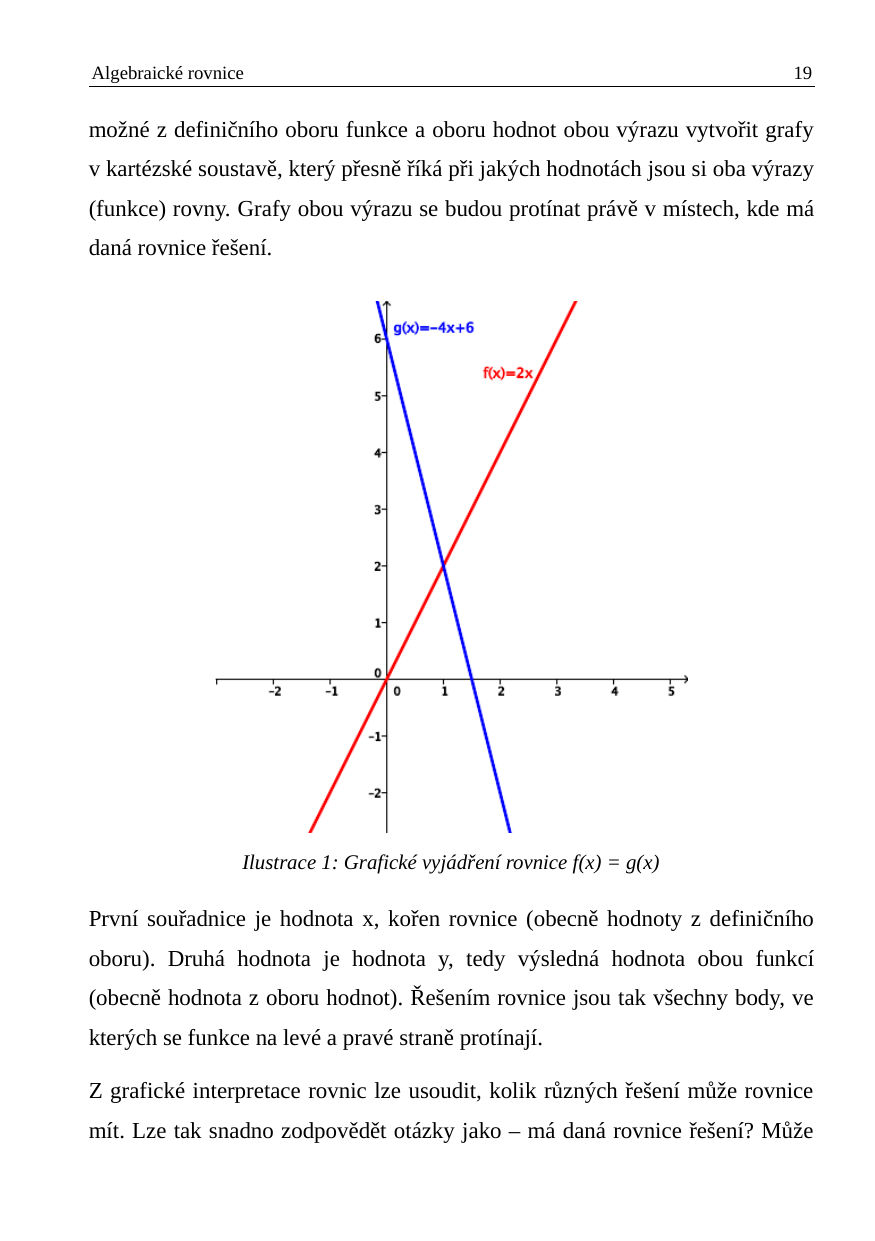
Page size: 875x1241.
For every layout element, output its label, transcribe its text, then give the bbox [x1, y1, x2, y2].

text Ilustrace 1: Grafické vyjádření rovnice f(x) = g(x) [216, 833, 688, 874]
text První souřadnice je hodnota x, kořen rovnice (obecně hodnoty z definičního oboru). Druhá hodnota je hodnota y, tedy výsledná hodnota obou funkcí (obecně hodnota z oboru hodnot). Řešením rovnice jsou tak všechny body, ve kterých se funkce na levé a pravé straně protínají. [88, 288, 815, 1050]
text Z grafické interpretace rovnic lze usoudit, kolik různých řešení může rovnice mít. Lze tak snadno zodpovědět otázky jako – má daná rovnice řešení? Může [88, 1078, 815, 1143]
text možné z definičního oboru funkce a oboru hodnot obou výrazu vytvořit grafy v kartézské soustavě, který přesně říká při jakých hodnotách jsou si oba výrazy (funkce) rovny. Grafy obou výrazu se budou protínat právě v místech, kde má daná rovnice řešení. [88, 116, 815, 261]
picture [215, 301, 688, 833]
